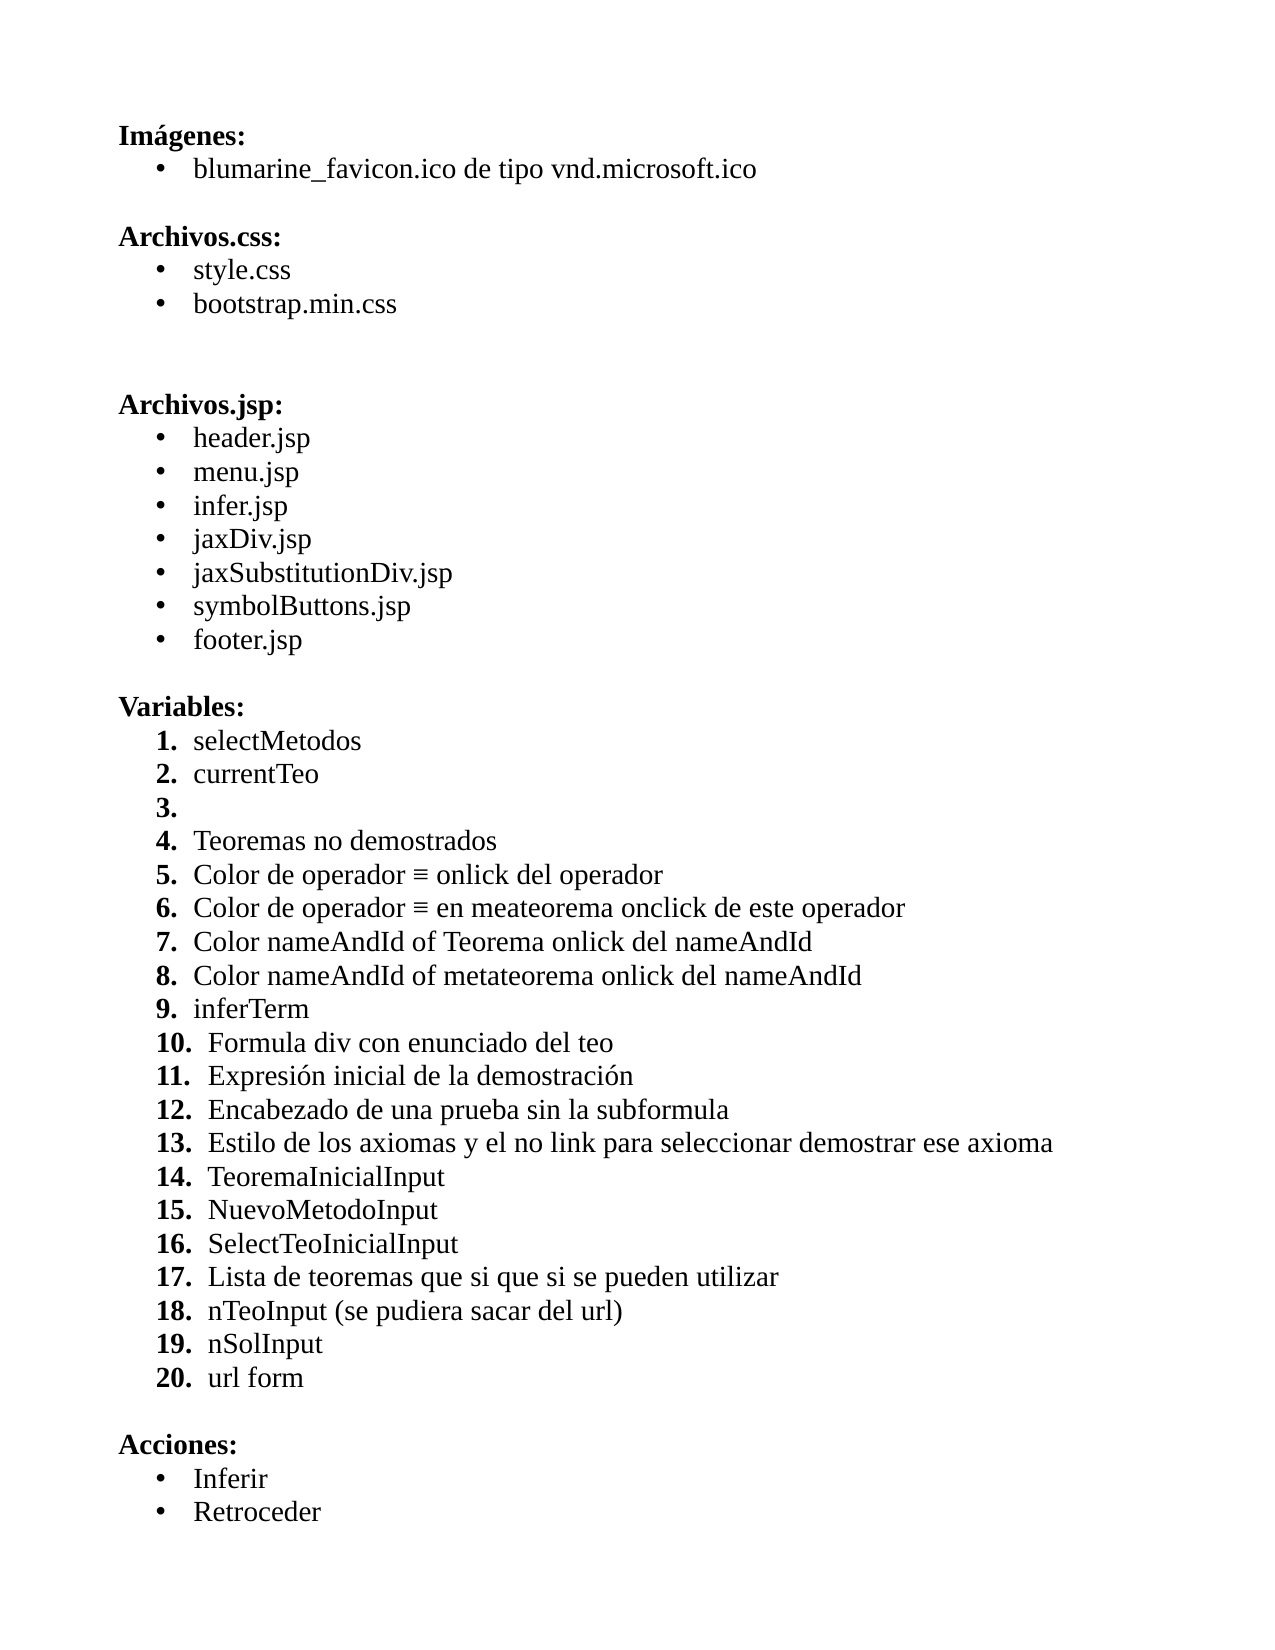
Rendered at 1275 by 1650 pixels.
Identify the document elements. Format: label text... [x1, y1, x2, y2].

list footer.jsp [156, 622, 1157, 656]
list currentTeo [156, 756, 1157, 790]
list selectMetodos [156, 723, 1157, 756]
list symbolButtons.jsp [156, 588, 1157, 622]
list jaxDiv.jsp [156, 521, 1157, 555]
list blumarine_favicon.ico de tipo vnd.microsoft.ico [156, 152, 1157, 185]
list SelectTeoInicialInput [156, 1226, 1157, 1259]
list Color de operador ≡ onlick del operador [156, 857, 1157, 891]
list menu.jsp [156, 454, 1157, 488]
list bootstrap.min.css [156, 286, 1157, 320]
text Variables: [118, 689, 1157, 723]
list nTeoInput (se pudiera sacar del url) [156, 1293, 1157, 1327]
list Expresión inicial de la demostración [156, 1058, 1157, 1092]
list Encabezado de una prueba sin la subformula [156, 1092, 1157, 1125]
list Retroceder [156, 1494, 1157, 1528]
list Color nameAndId of Teorema onlick del nameAndId [156, 924, 1157, 958]
list Color nameAndId of metateorema onlick del nameAndId [156, 958, 1157, 991]
list infer.jsp [156, 488, 1157, 521]
list TeoremaInicialInput [156, 1159, 1157, 1192]
list Formula div con enunciado del teo [156, 1025, 1157, 1058]
list Inferir [156, 1461, 1157, 1494]
text Archivos.jsp: [118, 387, 1157, 420]
list nSolInput [156, 1327, 1157, 1360]
list jaxSubstitutionDiv.jsp [156, 555, 1157, 588]
list Color de operador ≡ en meateorema onclick de este operador [156, 891, 1157, 924]
list url form [156, 1360, 1157, 1394]
list NuevoMetodoInput [156, 1192, 1157, 1226]
list style.css [156, 252, 1157, 286]
list inferTerm [156, 991, 1157, 1025]
list Estilo de los axiomas y el no link para seleccionar demostrar ese axioma [156, 1125, 1157, 1159]
list header.jsp [156, 420, 1157, 454]
text Acciones: [118, 1427, 1157, 1461]
list Lista de teoremas que si que si se pueden utilizar [156, 1259, 1157, 1293]
text Archivos.css: [118, 219, 1157, 252]
text Imágenes: [118, 118, 1157, 152]
list Teoremas no demostrados [156, 823, 1157, 857]
